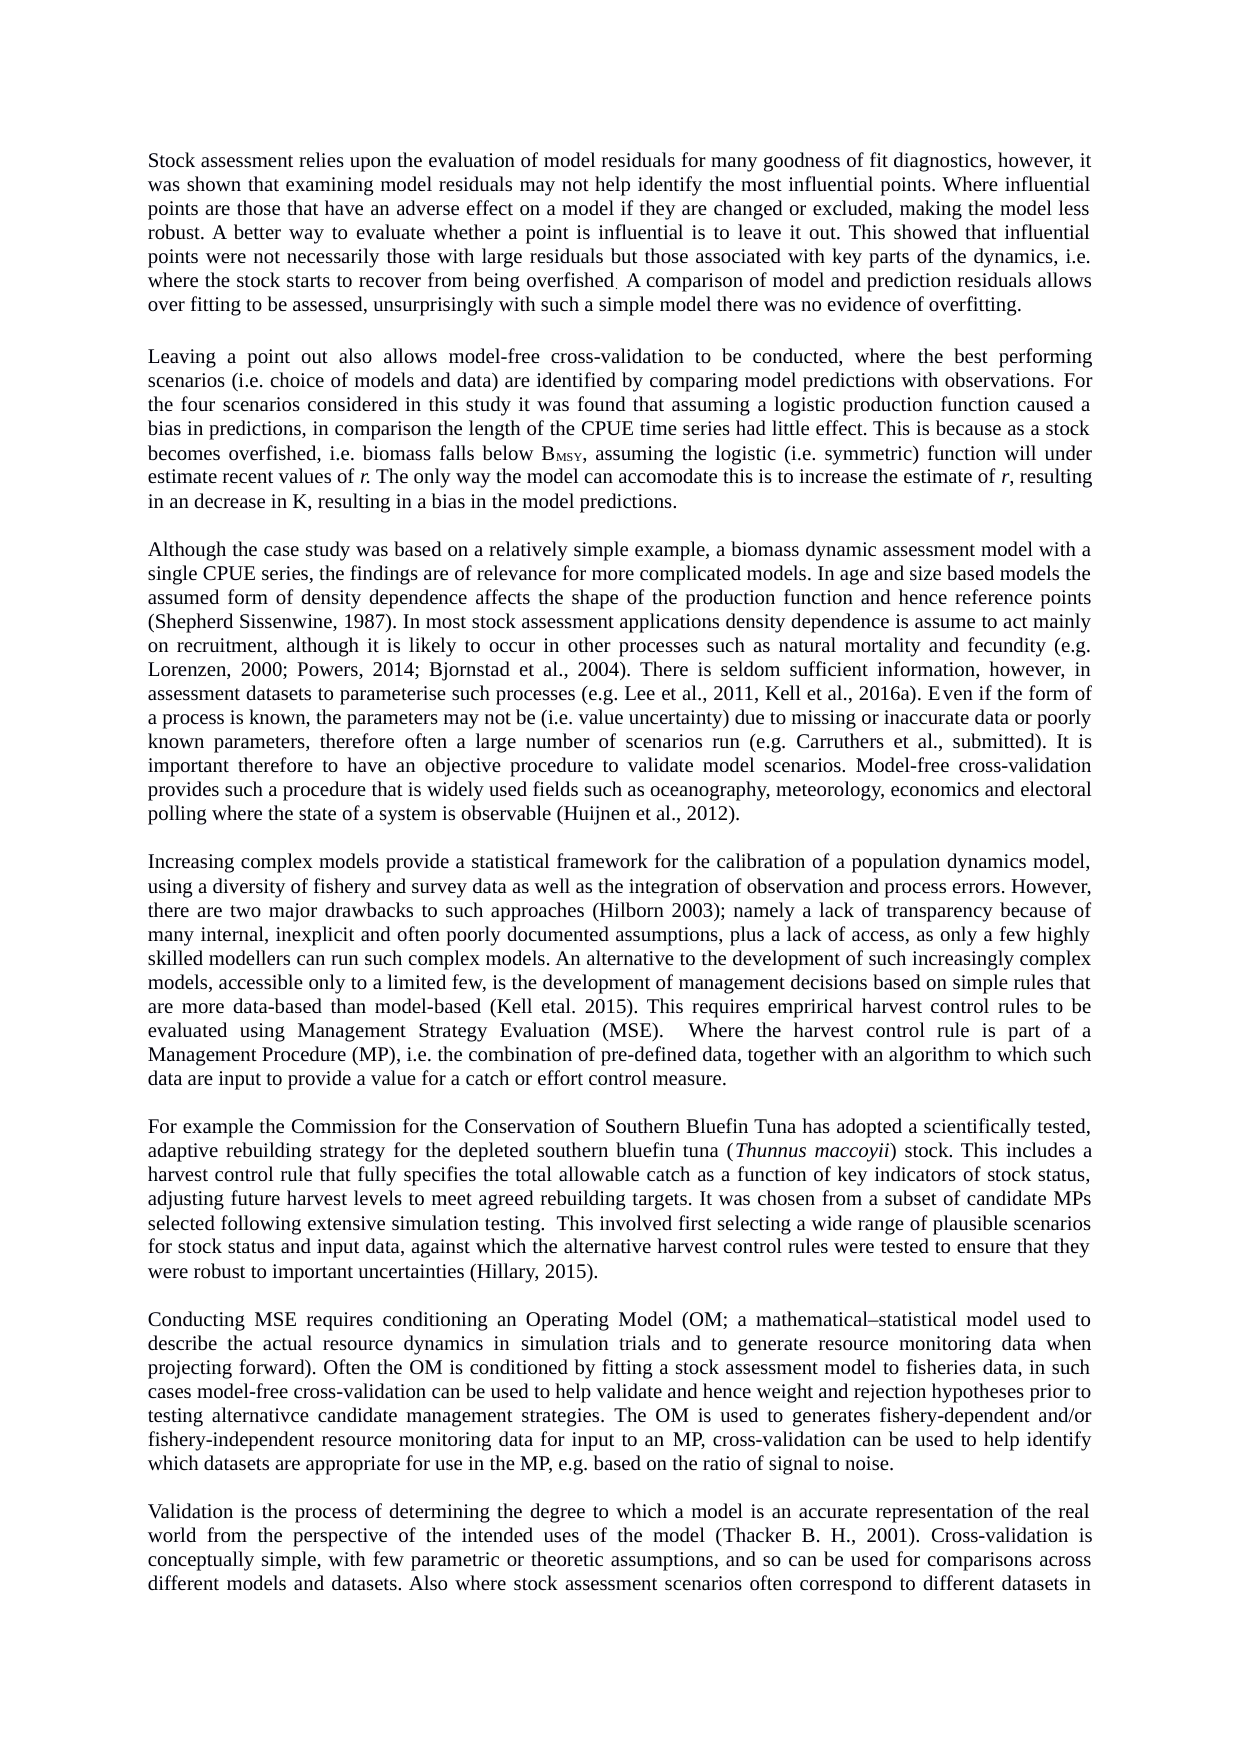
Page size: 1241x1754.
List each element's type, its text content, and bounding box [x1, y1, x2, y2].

text Increasing complex models provide a statistical framework for the calibration of a population dynamics model, using a diversity of fishery and survey data as well as the integration of observation and process errors. However, there are two major drawbacks to such approaches (Hilborn 2003); namely a lack of transparency because of many internal, inexplicit and often poorly documented assumptions, plus a lack of access, as only a few highly skilled modellers can run such complex models. An alternative to the development of such increasingly complex models, accessible only to a limited few, is the development of management decisions based on simple rules that are more data-based than model-based (Kell etal. 2015). This requires emprirical harvest control rules to be evaluated using Management Strategy Evaluation (MSE). Where the harvest control rule is part of a Management Procedure (MP), i.e. the combination of pre-defined data, together with an algorithm to which such data are input to provide a value for a catch or effort control measure. [148, 849, 1092, 1090]
text Although the case study was based on a relatively simple example, a biomass dynamic assessment model with a single CPUE series, the findings are of relevance for more complicated models. In age and size based models the assumed form of density dependence affects the shape of the production function and hence reference points (Shepherd Sissenwine, 1987). In most stock assessment applications density dependence is assume to act mainly on recruitment, although it is likely to occur in other processes such as natural mortality and fecundity (e.g. Lorenzen, 2000; Powers, 2014; Bjornstad et al., 2004). There is seldom sufficient information, however, in assessment datasets to parameterise such processes (e.g. Lee et al., 2011, Kell et al., 2016a). Even if the form of a process is known, the parameters may not be (i.e. value uncertainty) due to missing or inaccurate data or poorly known parameters, therefore often a large number of scenarios run (e.g. Carruthers et al., submitted). It is important therefore to have an objective procedure to validate model scenarios. Model-free cross-validation provides such a procedure that is widely used fields such as oceanography, meteorology, economics and electoral polling where the state of a system is observable (Huijnen et al., 2012). [148, 537, 1092, 825]
text Leaving a point out also allows model-free cross-validation to be conducted, where the best performing scenarios (i.e. choice of models and data) are identified by comparing model predictions with observations. For the four scenarios considered in this study it was found that assuming a logistic production function caused a bias in predictions, in comparison the length of the CPUE time series had little effect. This is because as a stock becomes overfished, i.e. biomass falls below BMSY, assuming the logistic (i.e. symmetric) function will under estimate recent values of r. The only way the model can accomodate this is to increase the estimate of r, resulting in an decrease in K, resulting in a bias in the model predictions. [148, 344, 1092, 513]
text Conducting MSE requires conditioning an Operating Model (OM; a mathematical–statistical model used to describe the actual resource dynamics in simulation trials and to generate resource monitoring data when projecting forward). Often the OM is conditioned by fitting a stock assessment model to fisheries data, in such cases model-free cross-validation can be used to help validate and hence weight and rejection hypotheses prior to testing alternativce candidate management strategies. The OM is used to generates fishery-dependent and/or fishery-independent resource monitoring data for input to an MP, cross-validation can be used to help identify which datasets are appropriate for use in the MP, e.g. based on the ratio of signal to noise. [148, 1307, 1092, 1475]
text For example the Commission for the Conservation of Southern Bluefin Tuna has adopted a scientifically tested, adaptive rebuilding strategy for the depleted southern bluefin tuna (Thunnus maccoyii) stock. This includes a harvest control rule that fully specifies the total allowable catch as a function of key indicators of stock status, adjusting future harvest levels to meet agreed rebuilding targets. It was chosen from a subset of candidate MPs selected following extensive simulation testing. This involved first selecting a wide range of plausible scenarios for stock status and input data, against which the alternative harvest control rules were tested to ensure that they were robust to important uncertainties (Hillary, 2015). [148, 1114, 1092, 1283]
text Stock assessment relies upon the evaluation of model residuals for many goodness of fit diagnostics, however, it was shown that examining model residuals may not help identify the most influential points. Where influential points are those that have an adverse effect on a model if they are changed or excluded, making the model less robust. A better way to evaluate whether a point is influential is to leave it out. This showed that influential points were not necessarily those with large residuals but those associated with key parts of the dynamics, i.e. where the stock starts to recover from being overfished. A comparison of model and prediction residuals allows over fitting to be assessed, unsurprisingly with such a simple model there was no evidence of overfitting. [148, 148, 1092, 316]
text Validation is the process of determining the degree to which a model is an accurate representation of the real world from the perspective of the intended uses of the model (Thacker B. H., 2001). Cross-validation is conceptually simple, with few parametric or theoretic assumptions, and so can be used for comparisons across different models and datasets. Also where stock assessment scenarios often correspond to different datasets in [148, 1499, 1092, 1595]
